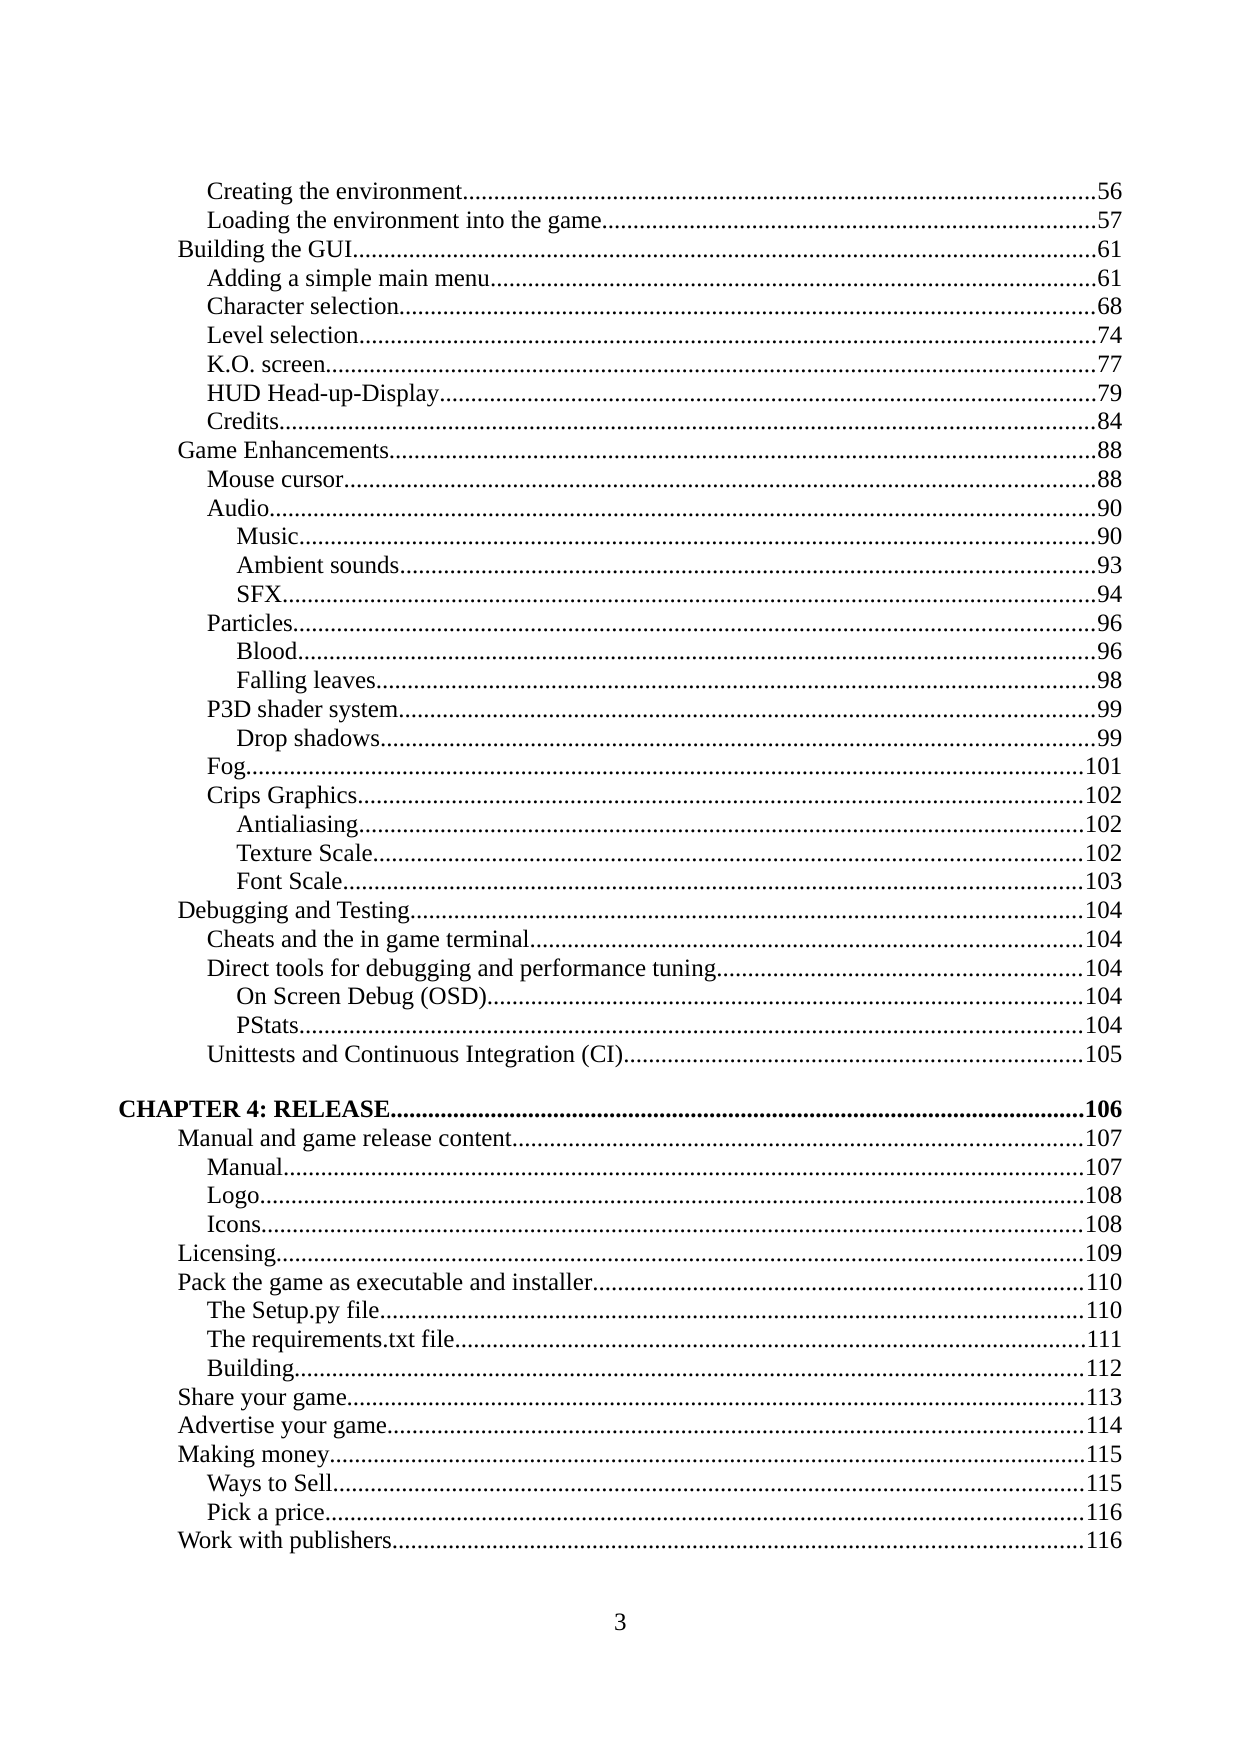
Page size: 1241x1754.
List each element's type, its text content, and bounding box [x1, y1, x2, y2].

text Audio 90 [207, 493, 1122, 521]
text Direct tools for debugging and performance tuning 104 [207, 953, 1122, 981]
text Chapter 4: Release 106 [118, 1094, 1122, 1123]
text Making money 115 [177, 1439, 1122, 1468]
text Cheats and the in game terminal 104 [207, 924, 1122, 953]
text On Screen Debug (OSD) 104 [236, 981, 1122, 1010]
text Drop shadows 99 [236, 723, 1122, 751]
text Blood 96 [236, 636, 1122, 665]
text Level selection 74 [207, 320, 1122, 349]
text Music 90 [236, 521, 1122, 550]
text Logo 108 [207, 1180, 1122, 1209]
text Ambient sounds 93 [236, 550, 1122, 579]
text Ways to Sell 115 [207, 1468, 1122, 1497]
text PStats 104 [236, 1010, 1122, 1039]
text The Setup.py file 110 [207, 1295, 1122, 1324]
text Unittests and Continuous Integration (CI) 105 [207, 1039, 1122, 1068]
text Loading the environment into the game 57 [207, 205, 1122, 234]
text The requirements.txt file 111 [207, 1324, 1122, 1353]
text Work with publishers 116 [177, 1525, 1122, 1554]
text Game Enhancements 88 [177, 435, 1122, 464]
text Debugging and Testing 104 [177, 895, 1122, 924]
text Advertise your game 114 [177, 1410, 1122, 1439]
text SFX 94 [236, 579, 1122, 608]
text Building the GUI 61 [177, 234, 1122, 263]
text Icons 108 [207, 1209, 1122, 1238]
text Crips Graphics 102 [207, 780, 1122, 809]
text Manual and game release content 107 [177, 1123, 1122, 1152]
text Licensing 109 [177, 1238, 1122, 1267]
text Building 112 [207, 1353, 1122, 1382]
text K.O. screen 77 [207, 349, 1122, 378]
text Mouse cursor 88 [207, 464, 1122, 493]
text Font Scale 103 [236, 866, 1122, 895]
text Antialiasing 102 [236, 809, 1122, 838]
text Texture Scale 102 [236, 838, 1122, 866]
text Character selection 68 [207, 291, 1122, 320]
text Manual 107 [207, 1152, 1122, 1180]
text Adding a simple main menu 61 [207, 263, 1122, 291]
text Credits 84 [207, 406, 1122, 435]
text Share your game 113 [177, 1382, 1122, 1410]
text Pack the game as executable and installer 110 [177, 1267, 1122, 1295]
text Fog 101 [207, 751, 1122, 780]
text Pick a price 116 [207, 1497, 1122, 1525]
text Particles 96 [207, 608, 1122, 636]
text Falling leaves 98 [236, 665, 1122, 694]
text P3D shader system 99 [207, 694, 1122, 723]
text Creating the environment 56 [207, 176, 1122, 205]
text HUD Head-up-Display 79 [207, 378, 1122, 406]
